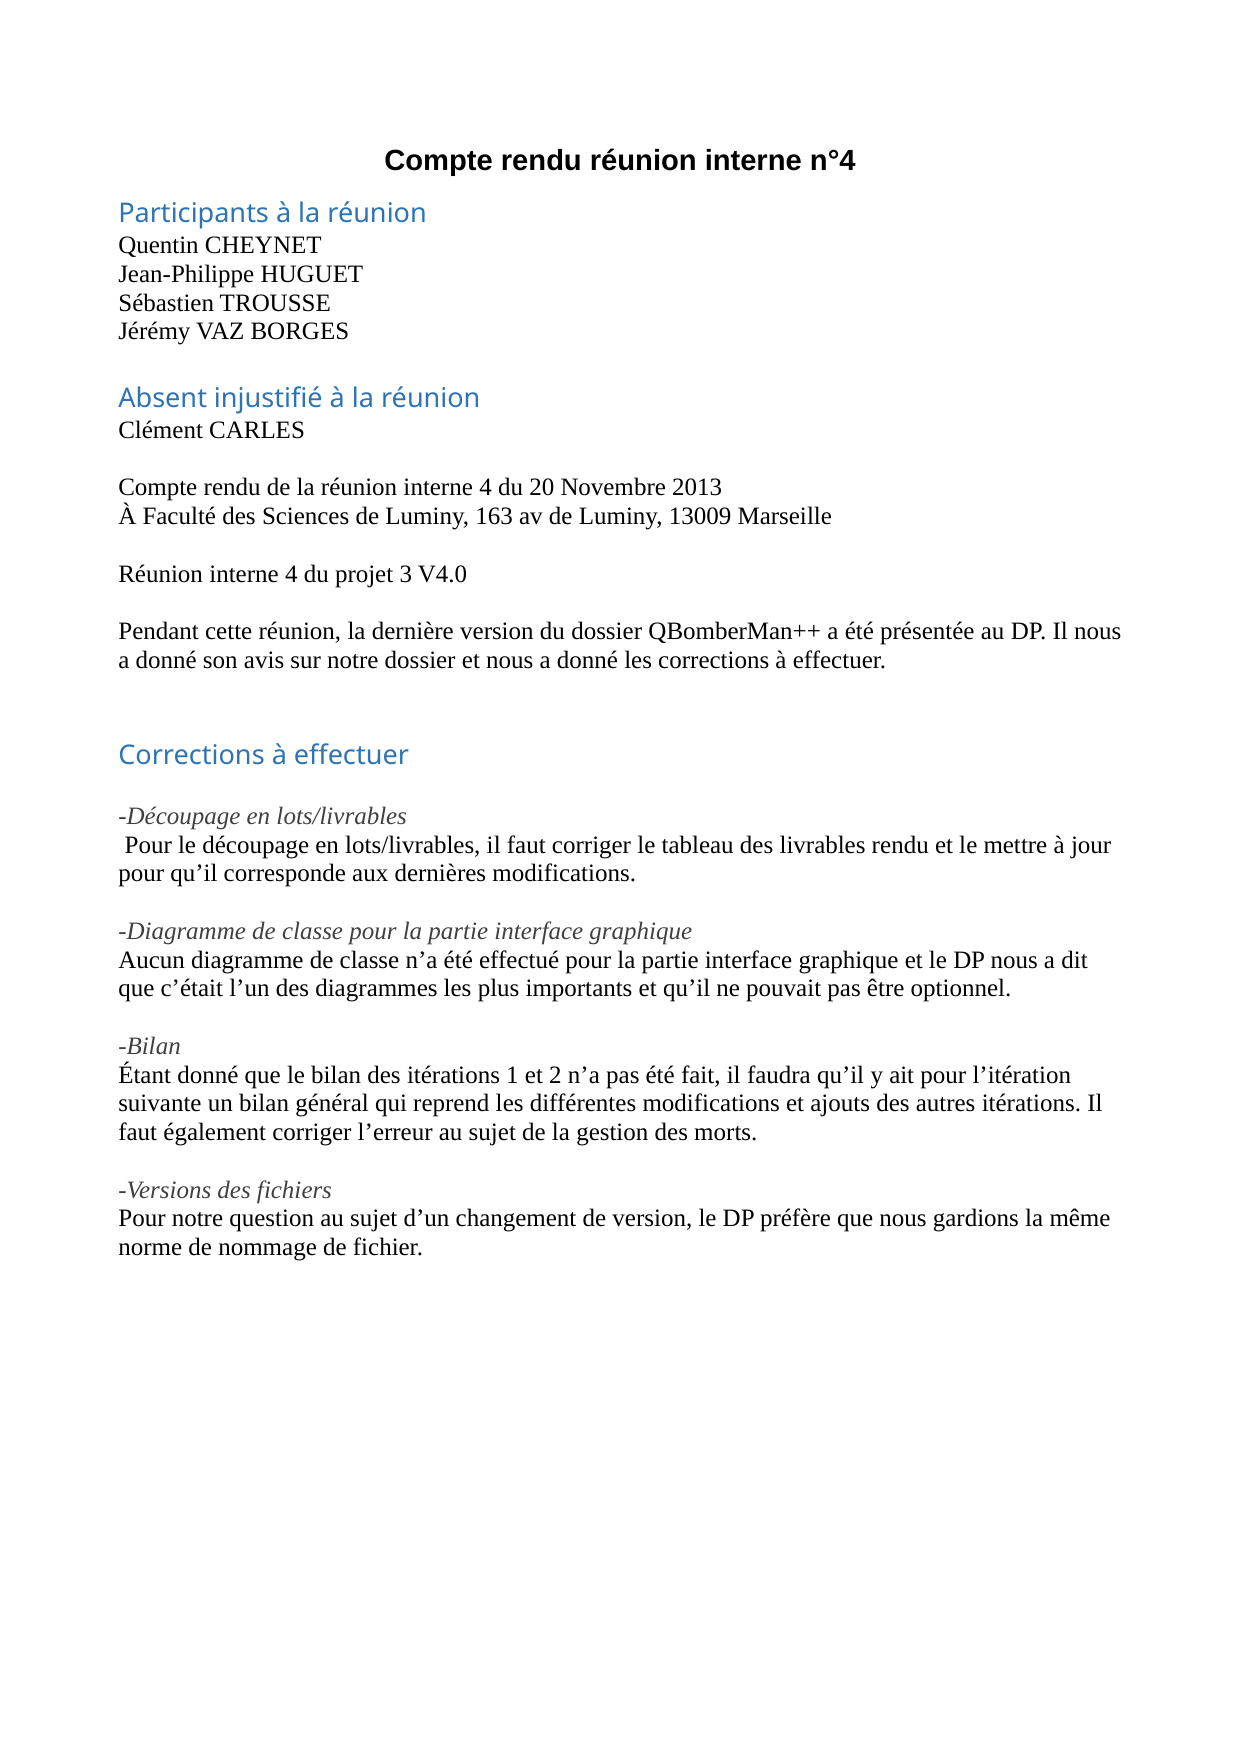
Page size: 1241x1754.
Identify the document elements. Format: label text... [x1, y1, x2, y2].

text Pendant cette réunion, la dernière version du dossier QBomberMan++ a été présentée au DP. Il nous a donné son avis sur notre dossier et nous a donné les corrections à effectuer. [118, 616, 1122, 674]
text Pour notre question au sujet d’un changement de version, le DP préfère que nous gardions la même norme de nommage de fichier. [118, 1203, 1122, 1261]
text Clément CARLES [118, 415, 1122, 444]
text -Diagramme de classe pour la partie interface graphique [118, 916, 1122, 945]
subtitle Absent injustifié à la réunion [118, 378, 1122, 415]
text Étant donné que le bilan des itérations 1 et 2 n’a pas été fait, il faudra qu’il y ait pour l’itération suivante un bilan général qui reprend les différentes modifications et ajouts des autres itérations. Il faut également corriger l’erreur au sujet de la gestion des morts. [118, 1060, 1122, 1146]
subtitle Participants à la réunion [118, 193, 1122, 230]
subtitle Corrections à effectuer [118, 735, 1122, 772]
text Aucun diagramme de classe n’a été effectué pour la partie interface graphique et le DP nous a dit que c’était l’un des diagrammes les plus importants et qu’il ne pouvait pas être optionnel. [118, 945, 1122, 1002]
text Jérémy VAZ BORGES [118, 316, 1122, 345]
text Compte rendu de la réunion interne 4 du 20 Novembre 2013 [118, 472, 1122, 501]
text Pour le découpage en lots/livrables, il faut corriger le tableau des livrables rendu et le mettre à jour pour qu’il corresponde aux dernières modifications. [118, 830, 1122, 887]
text -Versions des fichiers [118, 1175, 1122, 1203]
text Quentin CHEYNET [118, 230, 1122, 259]
text Jean-Philippe HUGUET [118, 259, 1122, 288]
text À Faculté des Sciences de Luminy, 163 av de Luminy, 13009 Marseille [118, 501, 1122, 530]
text Réunion interne 4 du projet 3 V4.0 [118, 559, 1122, 587]
subtitle Compte rendu réunion interne n°4 [118, 143, 1122, 177]
text Sébastien TROUSSE [118, 288, 1122, 316]
text -Bilan [118, 1031, 1122, 1060]
text -Découpage en lots/livrables [118, 801, 1122, 830]
